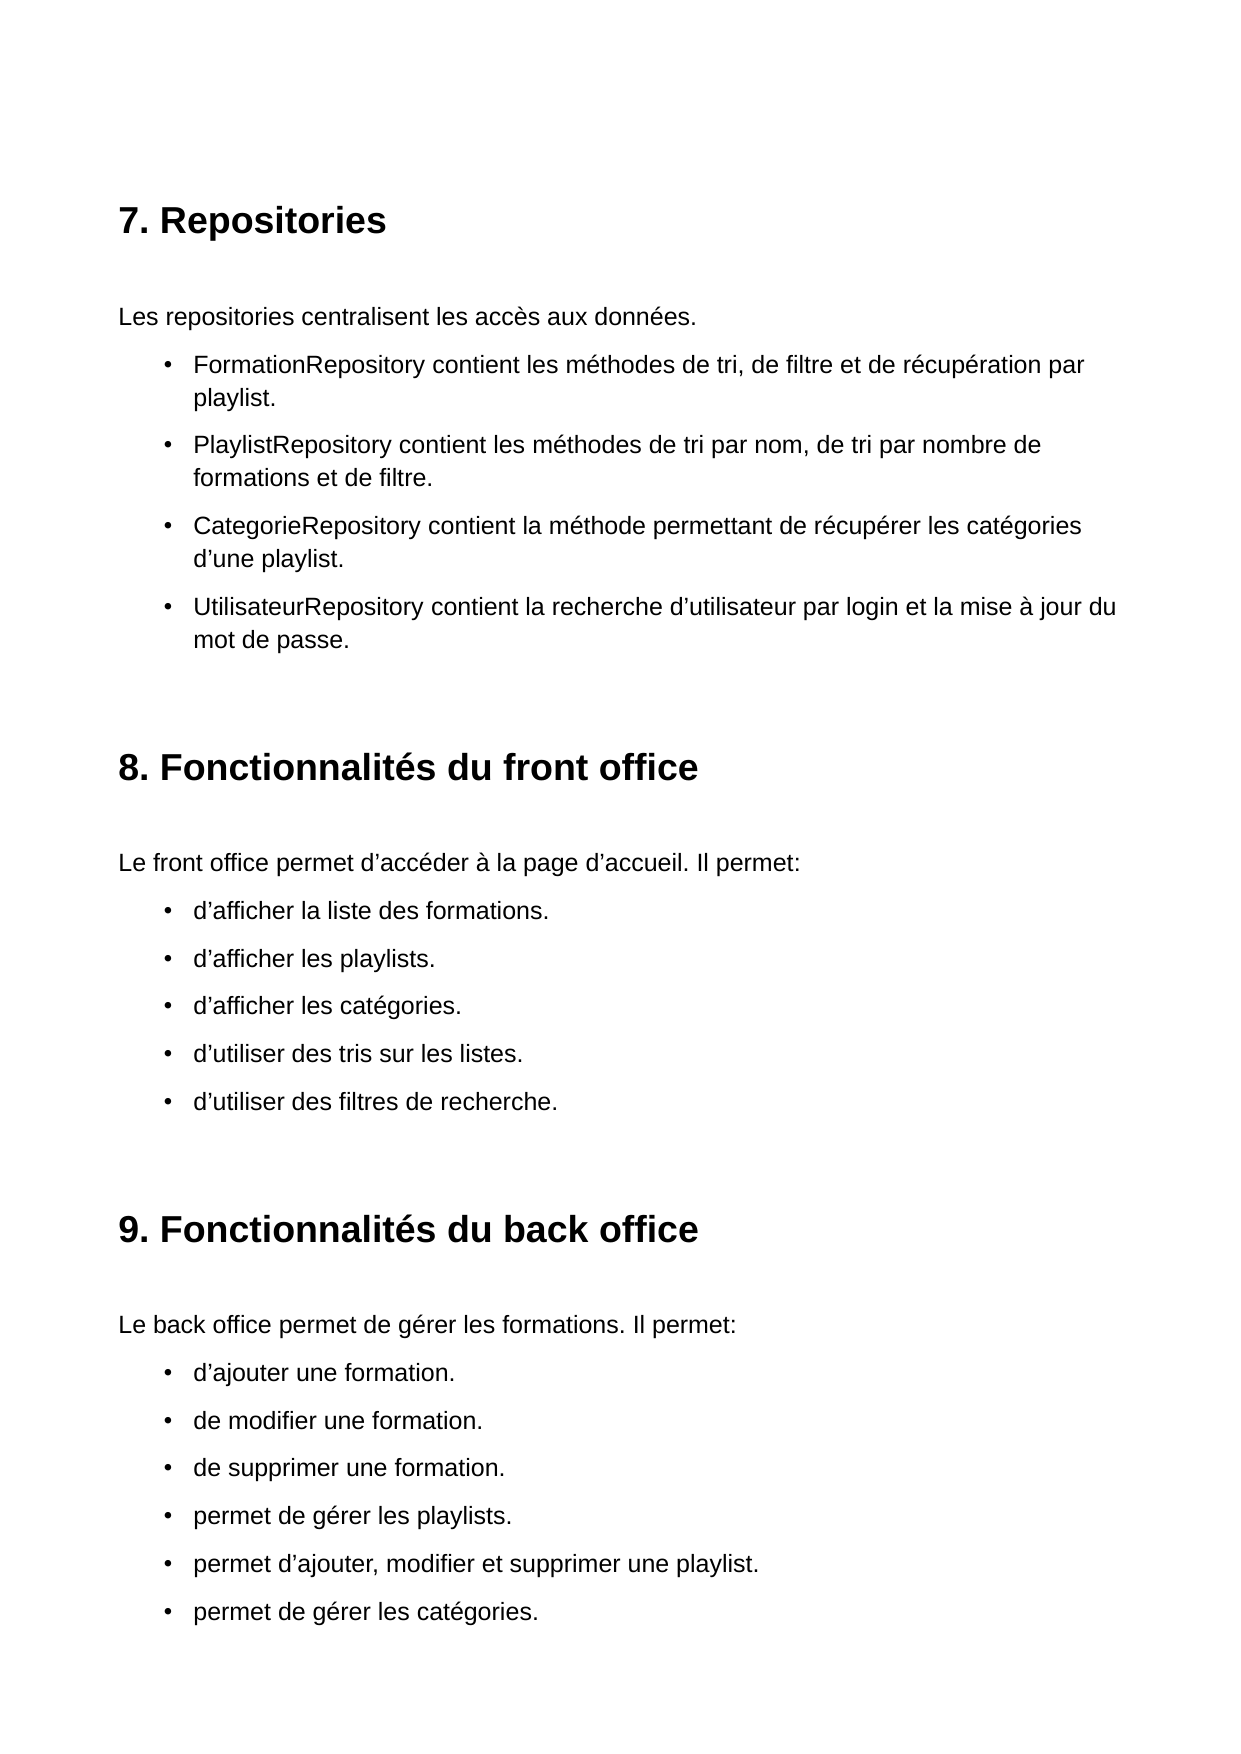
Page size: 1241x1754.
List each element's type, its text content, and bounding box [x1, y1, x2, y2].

list d’ajouter une formation. [164, 1358, 1122, 1387]
list UtilisateurRepository contient la recherche d’utilisateur par login et la mise à jour du mot de passe. [164, 592, 1122, 654]
text Le front office permet d’accéder à la page d’accueil. Il permet: [118, 848, 1122, 877]
subtitle 8. Fonctionnalités du front office [118, 745, 1122, 788]
subtitle 7. Repositories [118, 199, 1122, 242]
list d’afficher les catégories. [164, 991, 1122, 1020]
list CategorieRepository contient la méthode permettant de récupérer les catégories d’une playlist. [164, 511, 1122, 573]
list permet de gérer les playlists. [164, 1501, 1122, 1530]
subtitle 9. Fonctionnalités du back office [118, 1207, 1122, 1250]
list PlaylistRepository contient les méthodes de tri par nom, de tri par nombre de formations et de filtre. [164, 430, 1122, 492]
list d’afficher la liste des formations. [164, 896, 1122, 925]
list de modifier une formation. [164, 1406, 1122, 1434]
list d’utiliser des tris sur les listes. [164, 1039, 1122, 1068]
text Les repositories centralisent les accès aux données. [118, 302, 1122, 331]
list permet d’ajouter, modifier et supprimer une playlist. [164, 1549, 1122, 1578]
list d’utiliser des filtres de recherche. [164, 1087, 1122, 1116]
list d’afficher les playlists. [164, 944, 1122, 972]
list permet de gérer les catégories. [164, 1596, 1122, 1625]
list de supprimer une formation. [164, 1453, 1122, 1482]
text Le back office permet de gérer les formations. Il permet: [118, 1310, 1122, 1339]
list FormationRepository contient les méthodes de tri, de filtre et de récupération par playlist. [164, 349, 1122, 411]
